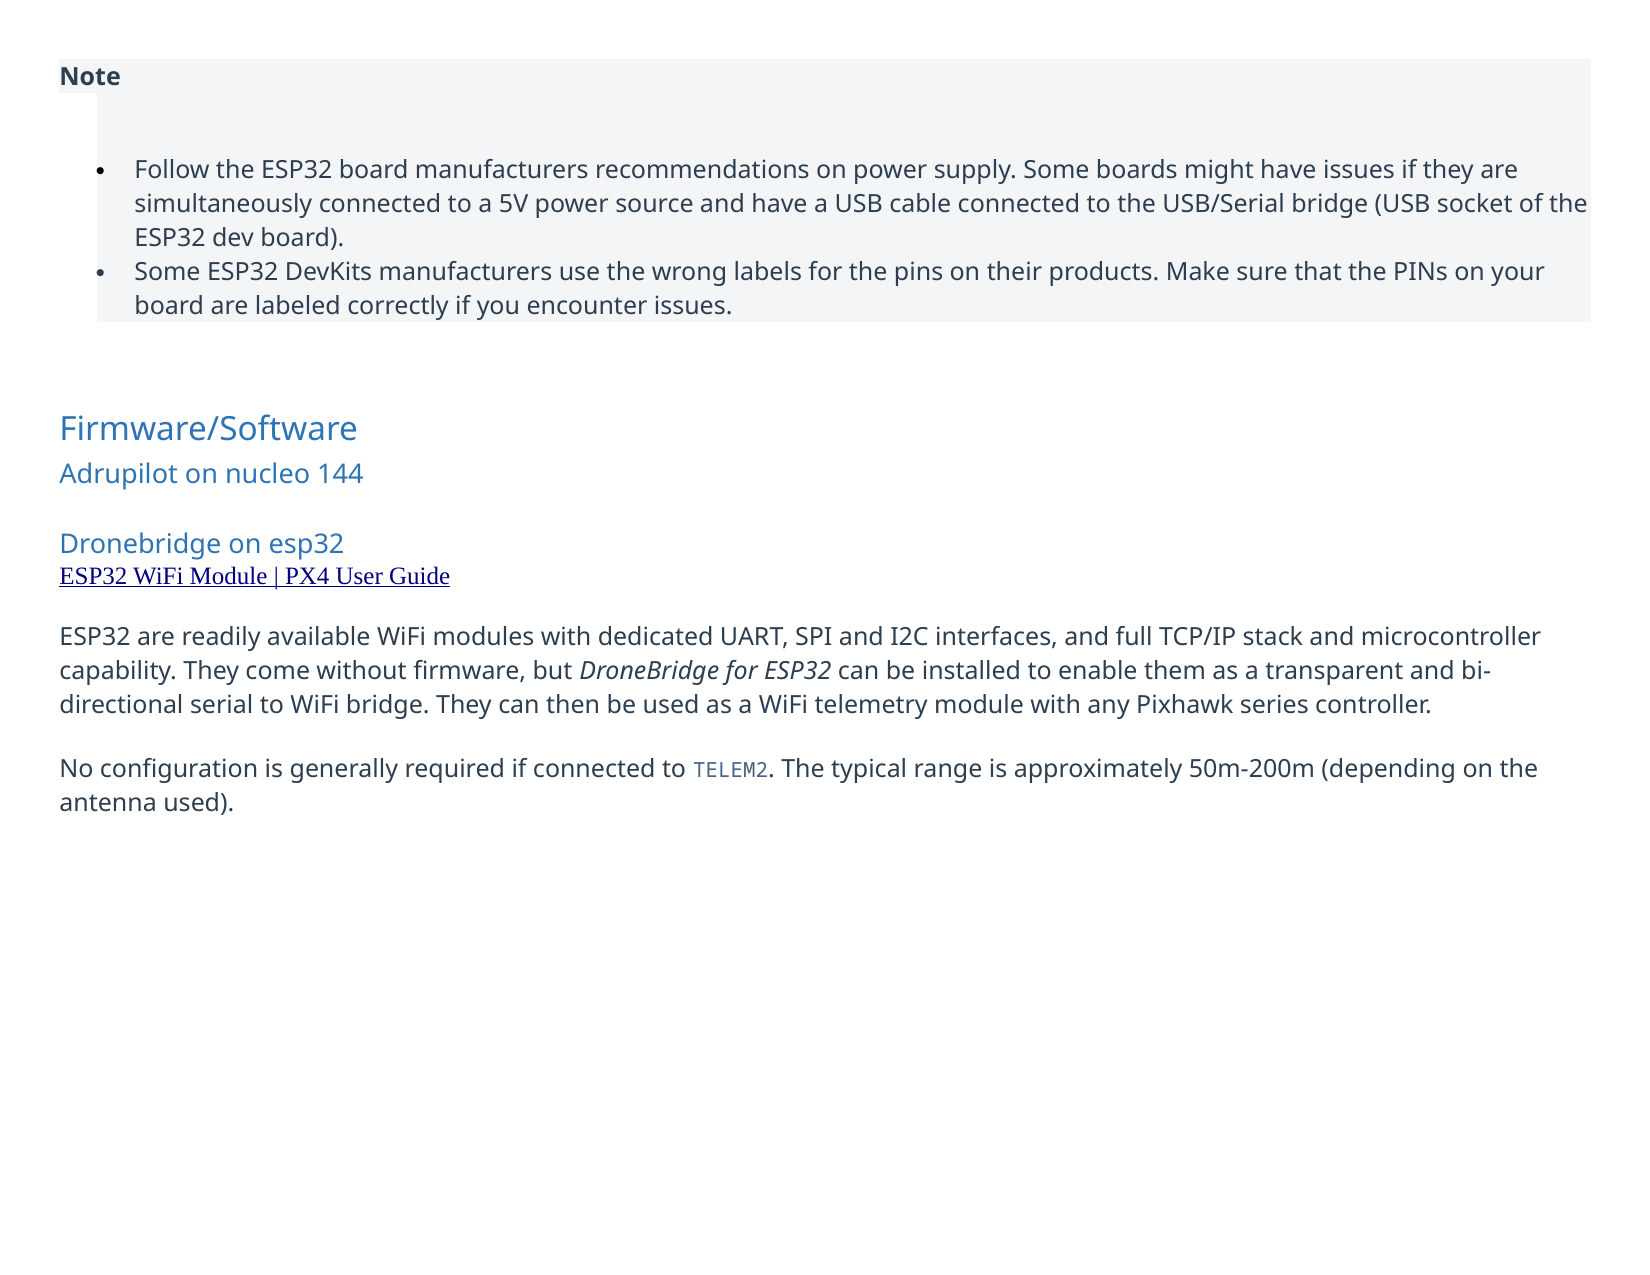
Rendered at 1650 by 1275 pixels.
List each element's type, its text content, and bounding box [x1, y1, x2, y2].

title Note [59, 59, 1591, 93]
text ESP32 WiFi Module | PX4 User Guide [59, 561, 1591, 590]
subtitle Adrupilot on nucleo 144 [59, 454, 1591, 491]
subtitle Dronebridge on esp32 [59, 524, 1591, 561]
list Follow the ESP32 board manufacturers recommendations on power supply. Some boards might have issues if they are simultaneously connected to a 5V power source and have a USB cable connected to the USB/Serial bridge (USB socket of the ESP32 dev board). [97, 151, 1591, 254]
subtitle Firmware/Software [59, 405, 1591, 450]
text No configuration is generally required if connected to TELEM2. The typical range is approximately 50m-200m (depending on the antenna used). [59, 750, 1591, 818]
list Some ESP32 DevKits manufacturers use the wrong labels for the pins on their products. Make sure that the PINs on your board are labeled correctly if you encounter issues. [97, 254, 1591, 322]
text ESP32 are readily available WiFi modules with dedicated UART, SPI and I2C interfaces, and full TCP/IP stack and microcontroller capability. They come without firmware, but DroneBridge for ESP32 can be installed to enable them as a transparent and bi-directional serial to WiFi bridge. They can then be used as a WiFi telemetry module with any Pixhawk series controller. [59, 619, 1591, 721]
